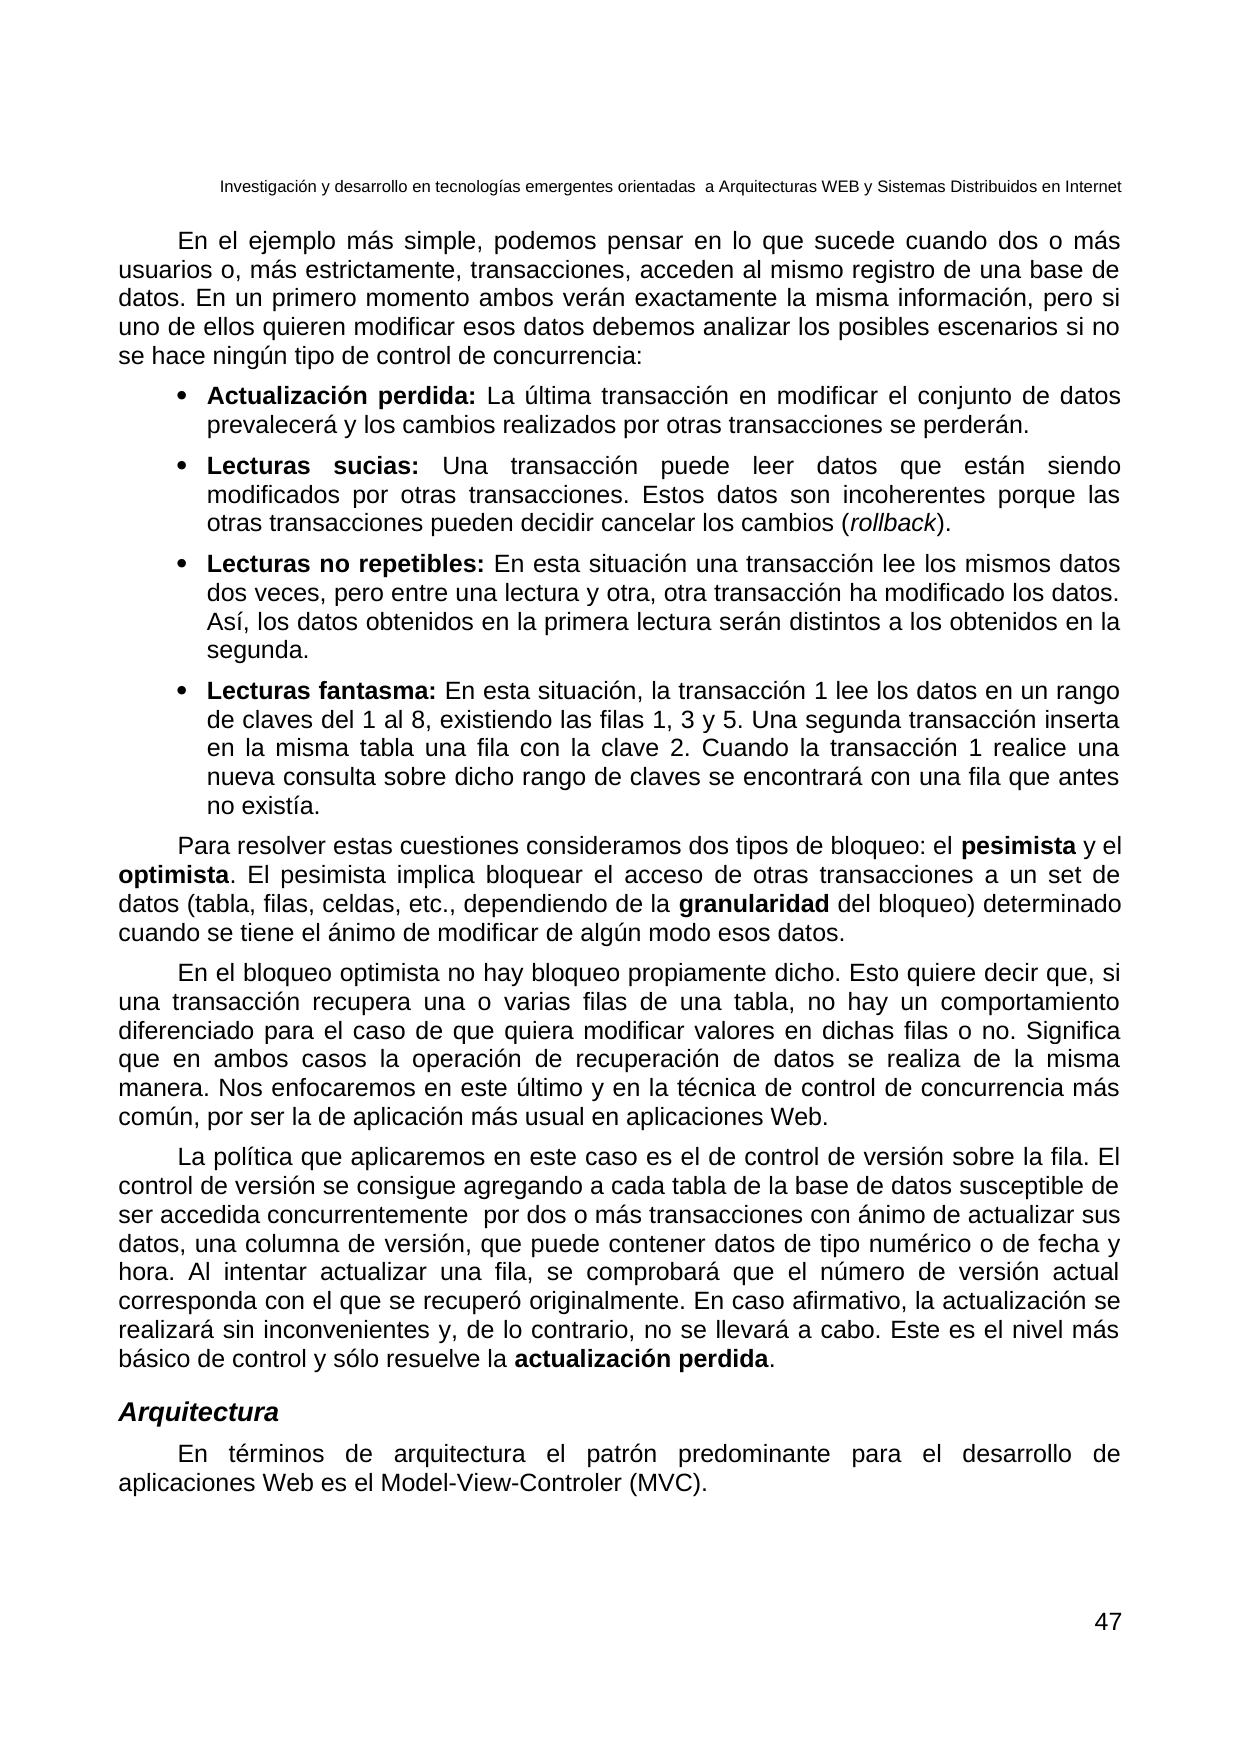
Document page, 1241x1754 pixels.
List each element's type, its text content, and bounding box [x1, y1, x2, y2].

list Lecturas fantasma: En esta situación, la transacción 1 lee los datos en un rango de claves del 1 al 8, existiendo las filas 1, 3 y 5. Una segunda transacción inserta en la misma tabla una fila con la clave 2. Cuando la transacción 1 realice una nueva consulta sobre dicho rango de claves se encontrará con una fila que antes no existía. [177, 676, 1122, 819]
text En el ejemplo más simple, podemos pensar en lo que sucede cuando dos o más usuarios o, más estrictamente, transacciones, acceden al mismo registro de una base de datos. En un primero momento ambos verán exactamente la misma información, pero si uno de ellos quieren modificar esos datos debemos analizar los posibles escenarios si no se hace ningún tipo de control de concurrencia: [643, 341, 1122, 369]
text En términos de arquitectura el patrón predominante para el desarrollo de aplicaciones Web es el Model-View-Controler (MVC). [716, 1468, 1122, 1497]
list Lecturas no repetibles: En esta situación una transacción lee los mismos datos dos veces, pero entre una lectura y otra, otra transacción ha modificado los datos. Así, los datos obtenidos en la primera lectura serán distintos a los obtenidos en la segunda. [316, 635, 1122, 664]
text La política que aplicaremos en este caso es el de control de versión sobre la fila. El control de versión se consigue agregando a cada tabla de la base de datos susceptible de ser accedida concurrentemente por dos o más transacciones con ánimo de actualizar sus datos, una columna de versión, que puede contener datos de tipo numérico o de fecha y hora. Al intentar actualizar una fila, se comprobará que el número de versión actual corresponda con el que se recuperó originalmente. En caso afirmativo, la actualización se realizará sin inconvenientes y, de lo contrario, no se llevará a cabo. Este es el nivel más básico de control y sólo resuelve la actualización perdida. [118, 1142, 1122, 1171]
text En el ejemplo más simple, podemos pensar en lo que sucede cuando dos o más usuarios o, más estrictamente, transacciones, acceden al mismo registro de una base de datos. En un primero momento ambos verán exactamente la misma información, pero si uno de ellos quieren modificar esos datos debemos analizar los posibles escenarios si no se hace ningún tipo de control de concurrencia: [118, 226, 1122, 255]
text Para resolver estas cuestiones consideramos dos tipos de bloqueo: el pesimista y el optimista. El pesimista implica bloquear el acceso de otras transacciones a un set de datos (tabla, filas, celdas, etc., dependiendo de la granularidad del bloqueo) determinado cuando se tiene el ánimo de modificar de algún modo esos datos. [860, 918, 1122, 946]
list Lecturas sucias: Una transacción puede leer datos que están siendo modificados por otras transacciones. Estos datos son incoherentes porque las otras transacciones pueden decidir cancelar los cambios (rollback). [177, 451, 1122, 537]
subtitle Arquitectura [282, 1396, 1122, 1427]
